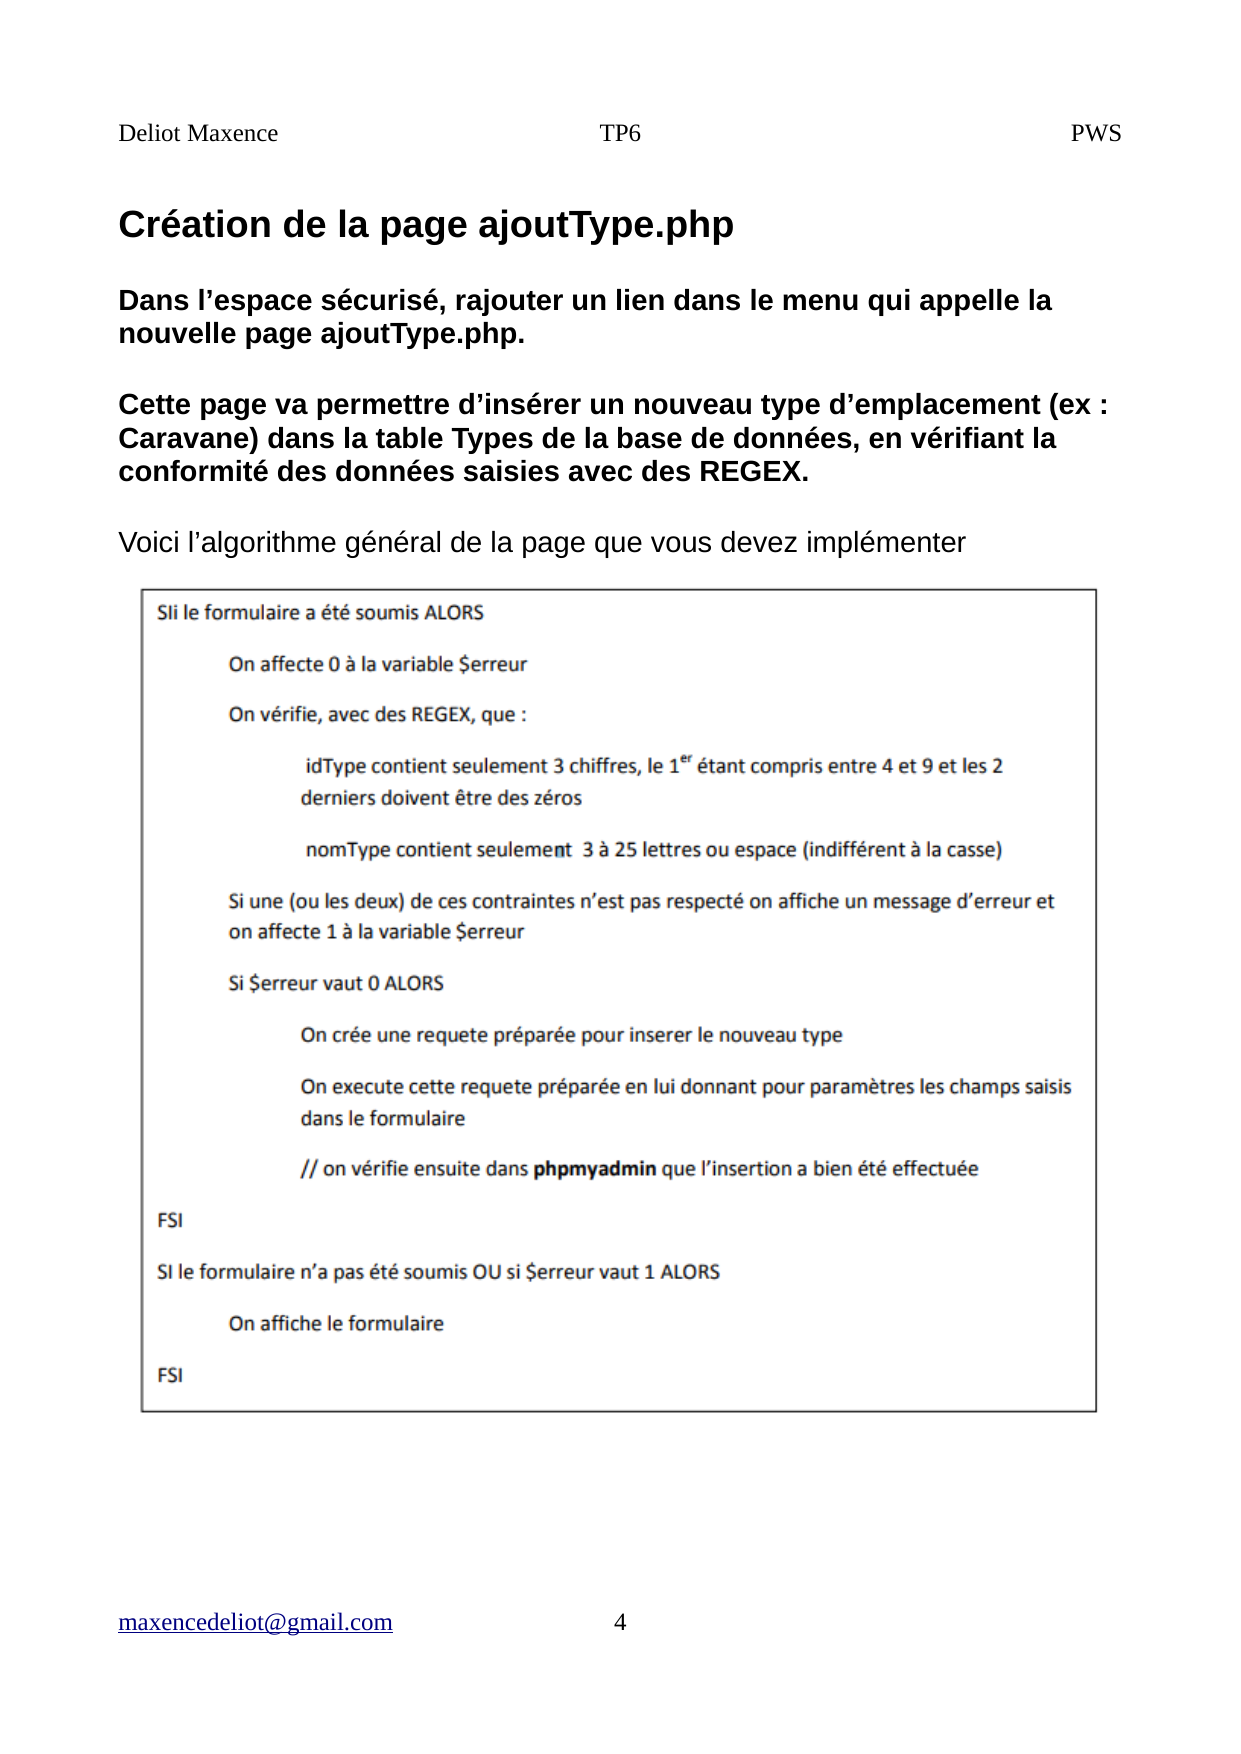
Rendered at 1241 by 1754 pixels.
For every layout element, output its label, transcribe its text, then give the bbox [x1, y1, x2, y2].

picture [118, 571, 1123, 1437]
subtitle Voici l’algorithme général de la page que vous devez implémenter [118, 525, 1122, 559]
subtitle Création de la page ajoutType.php [118, 201, 1122, 245]
subtitle Cette page va permettre d’insérer un nouveau type d’emplacement (ex : Caravane) dans la table Types de la base de données, en vérifiant la conformité des données saisies avec des REGEX. [118, 387, 1122, 488]
subtitle Dans l’espace sécurisé, rajouter un lien dans le menu qui appelle la nouvelle page ajoutType.php. [118, 282, 1122, 349]
